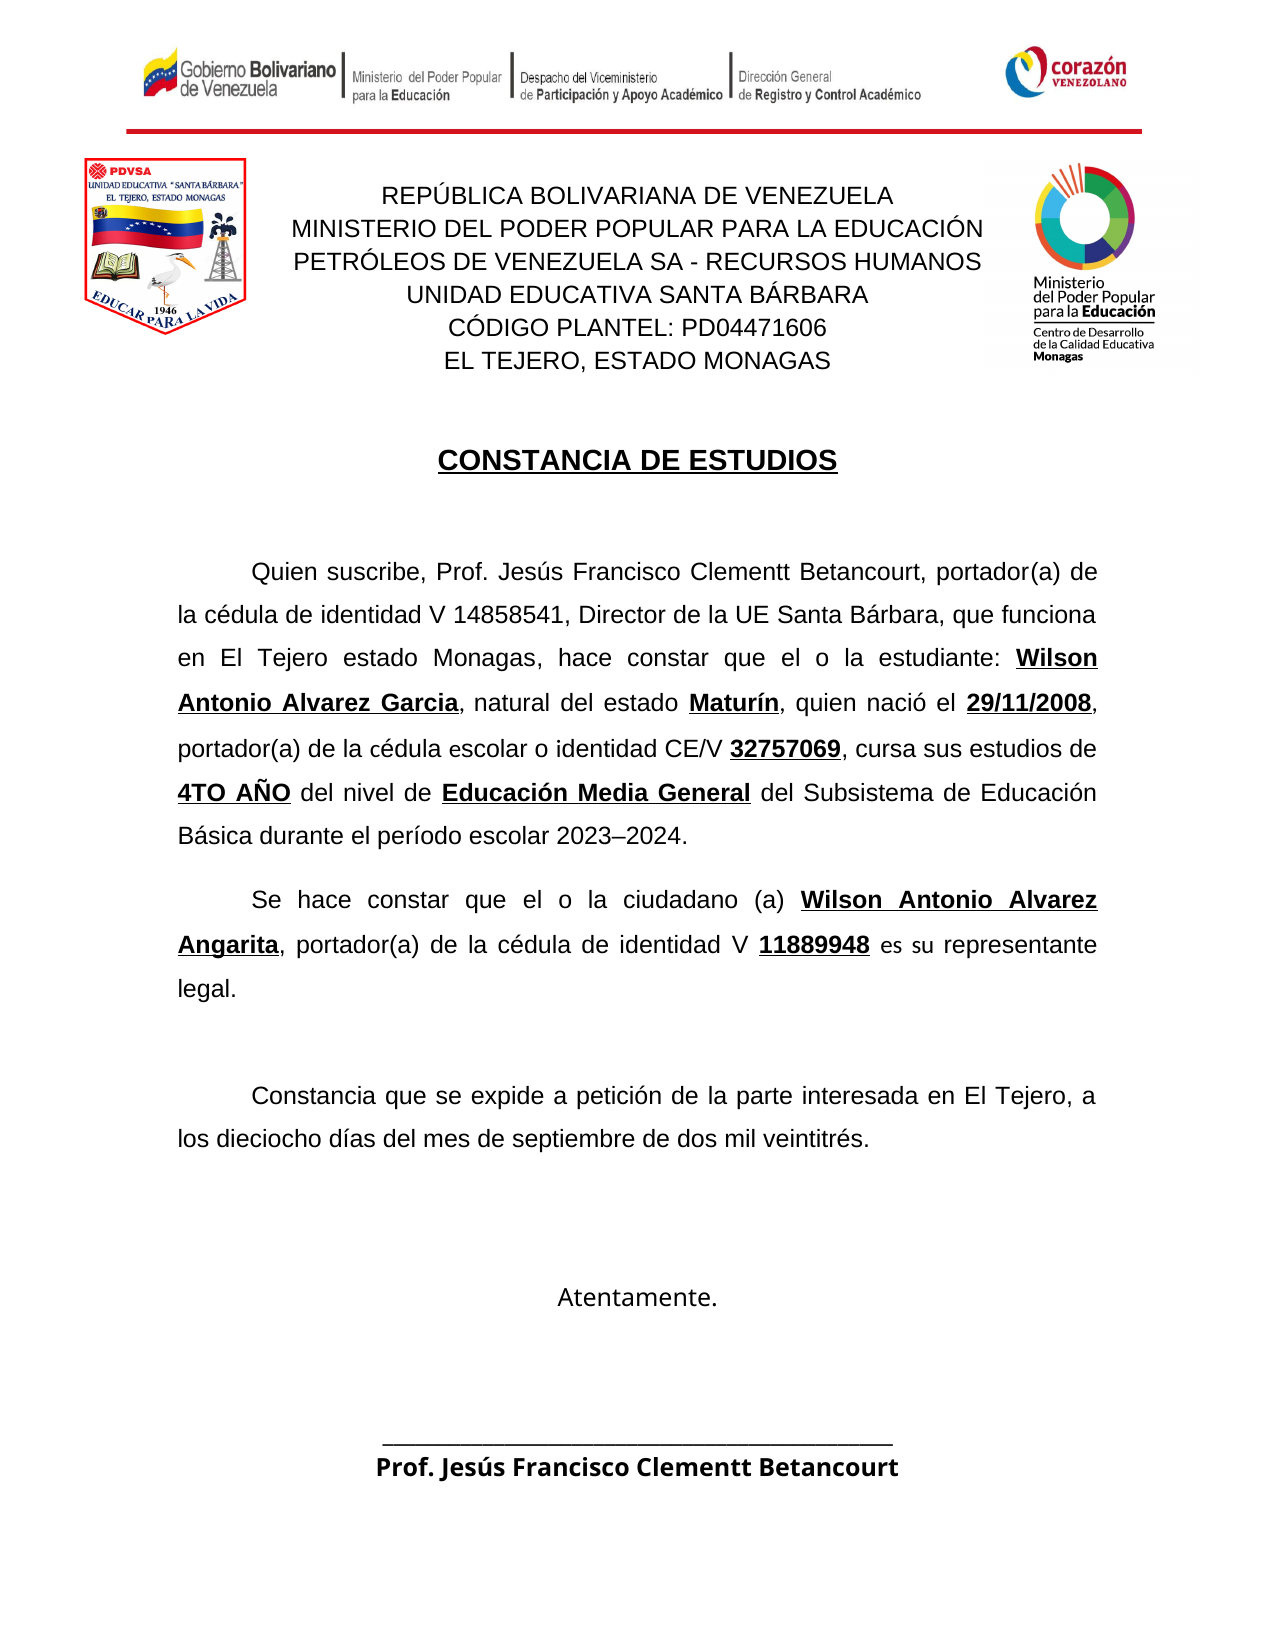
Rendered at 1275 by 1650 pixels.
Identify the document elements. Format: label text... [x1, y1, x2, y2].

text Constancia que se expide a petición de la parte interesada en El Tejero, a los dieciocho días del mes de septiembre de dos mil veintitrés. [177, 1081, 1098, 1153]
picture [79, 158, 252, 335]
text EL TEJERO, ESTADO MONAGAS [177, 346, 978, 374]
text ______________________________________________ [177, 1416, 1098, 1450]
text CÓDIGO PLANTEL: PD04471606 [177, 313, 978, 341]
subtitle PETRÓLEOS DE VENEZUELA SA - RECURSOS HUMANOS [252, 247, 978, 275]
subtitle REPÚBLICA BOLIVARIANA DE VENEZUELA [252, 181, 978, 209]
text UNIDAD EDUCATIVA SANTA BÁRBARA [252, 280, 978, 308]
text Se hace constar que el o la ciudadano (a) Wilson Antonio Alvarez Angarita, portador(a) de la cédula de identidad V 11889948 es su representante legal. [177, 885, 1098, 1002]
picture [126, 11, 1142, 134]
text Quien suscribe, Prof. Jesús Francisco Clementt Betancourt, portador(a) de la cédula de identidad V 14858541, Director de la UE Santa Bárbara, que funciona en El Tejero estado Monagas, hace constar que el o la estudiante: Wilson Antonio Alvarez Garcia, natural del estado Maturín, quien nació el 29/11/2008, portador(a) de la cédula escolar o identidad CE/V 32757069, cursa sus estudios de 4TO AÑO del nivel de Educación Media General del Subsistema de Educación Básica durante el período escolar 2023–2024. [177, 557, 1098, 849]
subtitle MINISTERIO DEL PODER POPULAR PARA LA EDUCACIÓN [252, 214, 978, 242]
subtitle CONSTANCIA DE ESTUDIOS [177, 443, 1098, 476]
text Atentamente. [177, 1279, 1098, 1313]
text Prof. Jesús Francisco Clementt Betancourt [177, 1450, 1098, 1484]
picture [978, 153, 1200, 377]
